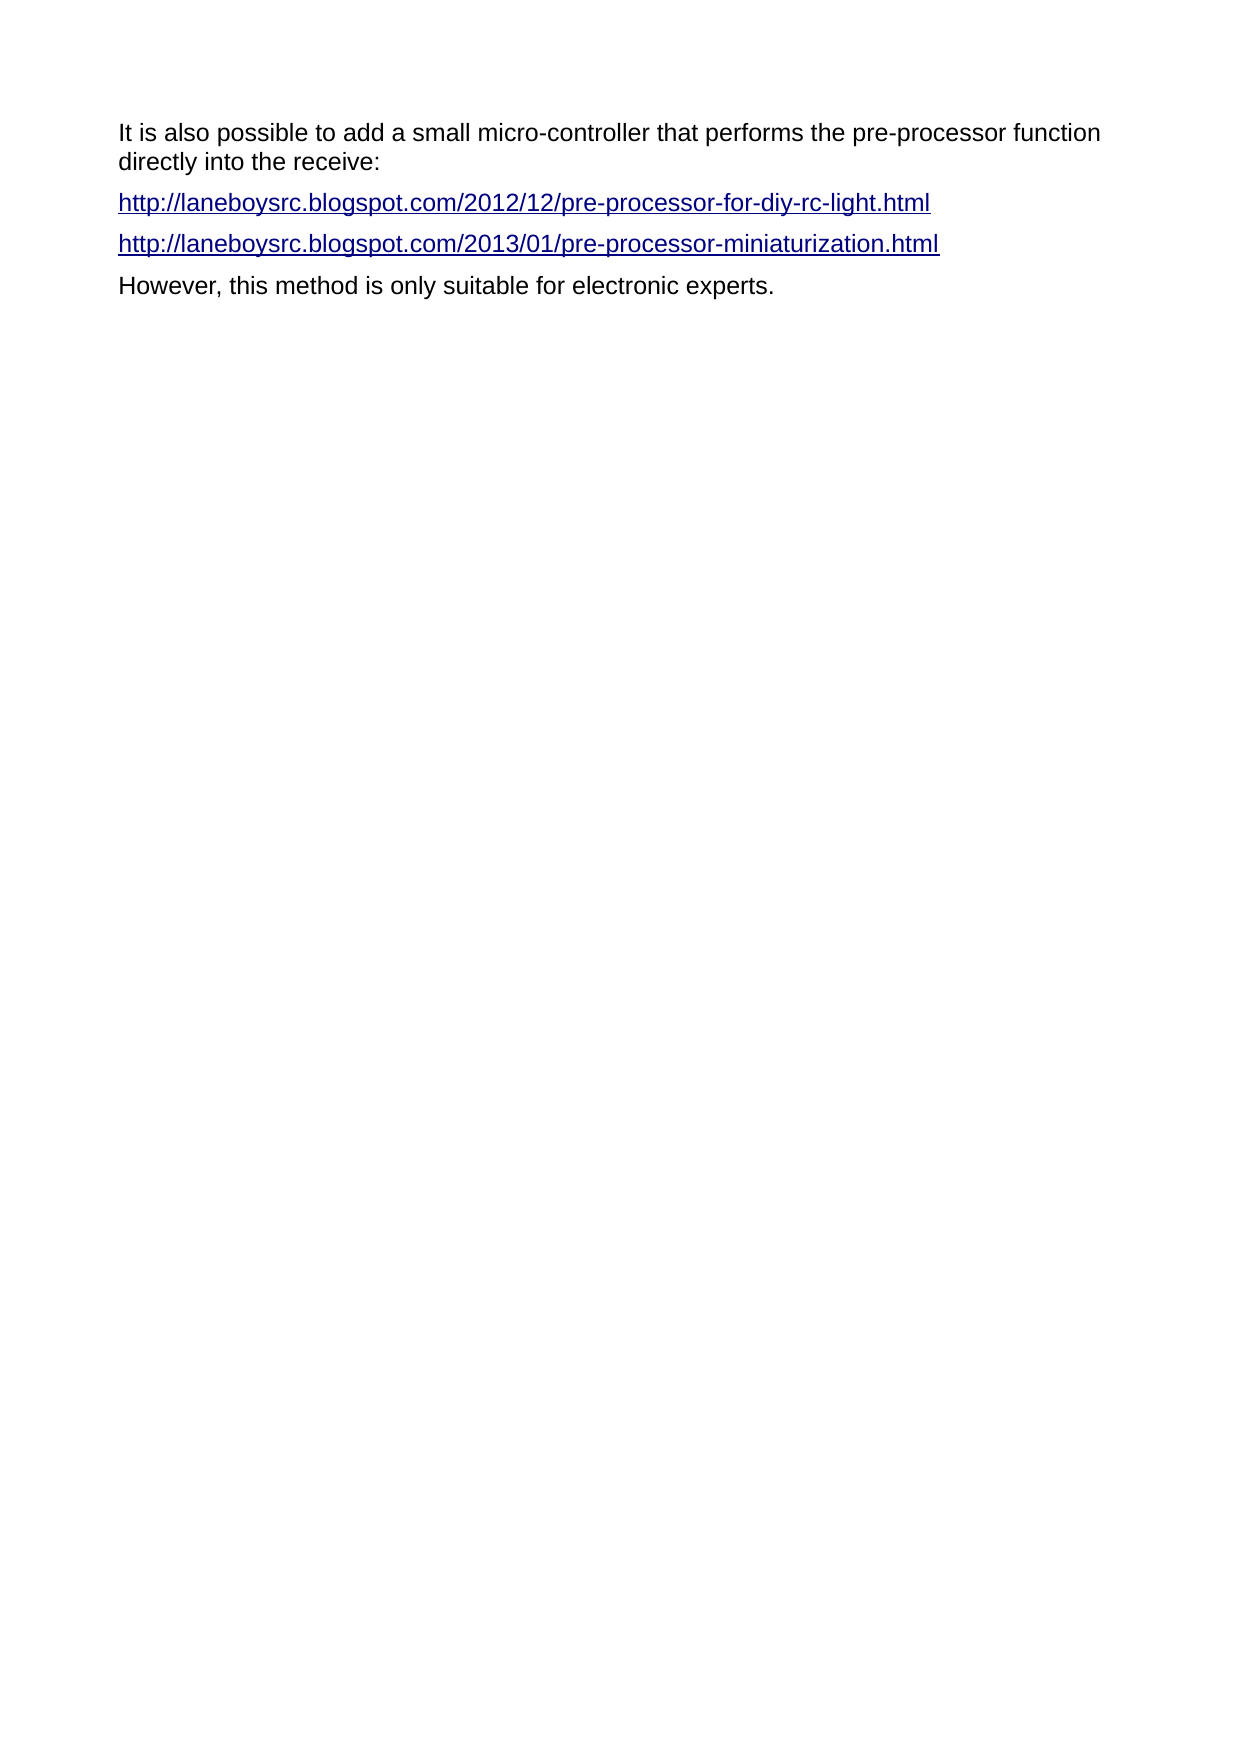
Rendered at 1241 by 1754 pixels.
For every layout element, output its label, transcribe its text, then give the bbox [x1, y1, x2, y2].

text http://laneboysrc.blogspot.com/2012/12/pre-processor-for-diy-rc-light.html [118, 188, 1122, 217]
text It is also possible to add a small micro-controller that performs the pre-processor function directly into the receive: [118, 118, 1122, 176]
text http://laneboysrc.blogspot.com/2013/01/pre-processor-miniaturization.html [118, 229, 1122, 258]
text However, this method is only suitable for electronic experts. [118, 271, 1122, 299]
